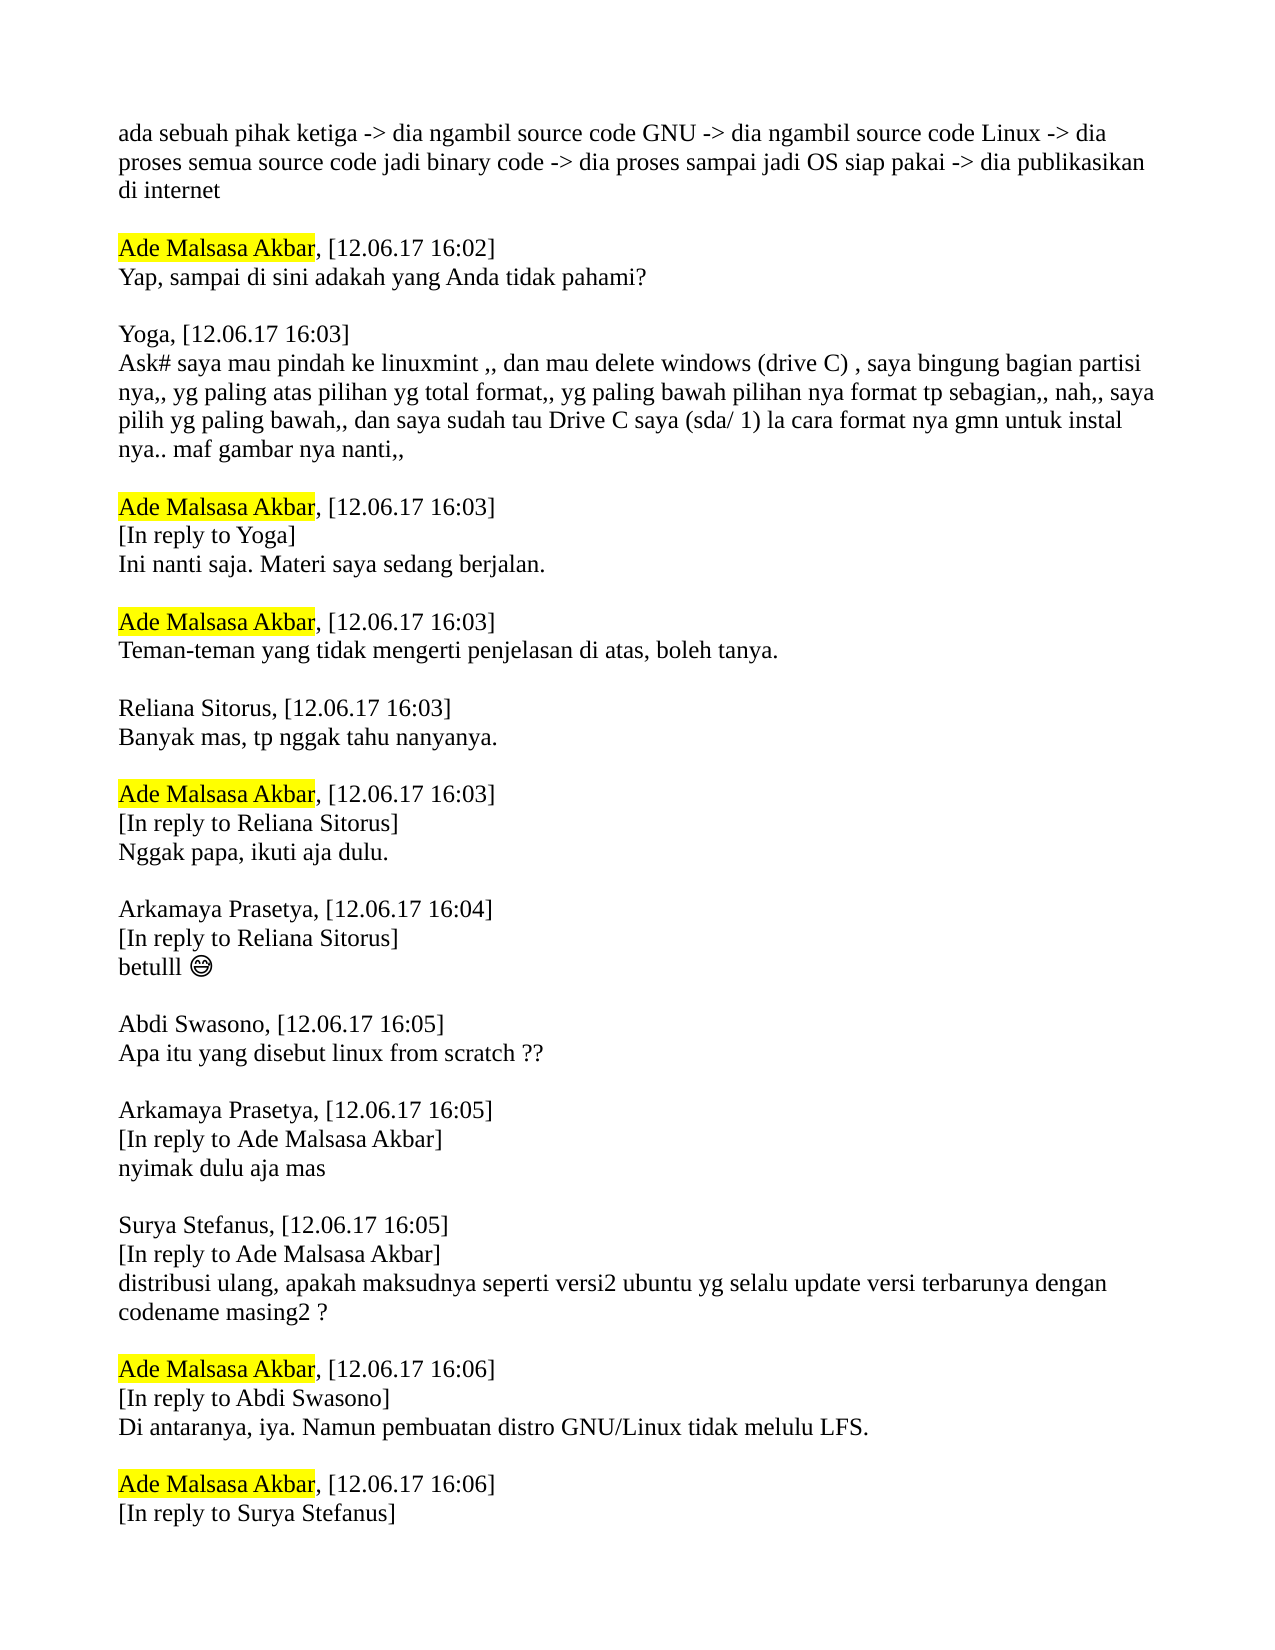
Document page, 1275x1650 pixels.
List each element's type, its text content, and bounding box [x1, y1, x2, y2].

text Abdi Swasono, [12.06.17 16:05] [118, 1009, 1157, 1038]
text [In reply to Abdi Swasono] [118, 1383, 1157, 1412]
text [In reply to Reliana Sitorus] [118, 923, 1157, 952]
text Ade Malsasa Akbar, [12.06.17 16:03] [118, 492, 1157, 521]
text Di antaranya, iya. Namun pembuatan distro GNU/Linux tidak melulu LFS. [118, 1412, 1157, 1441]
text [In reply to Ade Malsasa Akbar] [118, 1239, 1157, 1268]
text Yoga, [12.06.17 16:03] [118, 319, 1157, 348]
text Banyak mas, tp nggak tahu nanyanya. [118, 722, 1157, 751]
text nyimak dulu aja mas [118, 1153, 1157, 1182]
text Apa itu yang disebut linux from scratch ?? [118, 1038, 1157, 1067]
text distribusi ulang, apakah maksudnya seperti versi2 ubuntu yg selalu update versi terbarunya dengan codename masing2 ? [118, 1268, 1157, 1326]
text Teman-teman yang tidak mengerti penjelasan di atas, boleh tanya. [118, 636, 1157, 664]
text Ade Malsasa Akbar, [12.06.17 16:03] [118, 607, 1157, 636]
text ada sebuah pihak ketiga -> dia ngambil source code GNU -> dia ngambil source code Linux -> dia proses semua source code jadi binary code -> dia proses sampai jadi OS siap pakai -> dia publikasikan di internet [118, 118, 1157, 204]
text [In reply to Reliana Sitorus] [118, 808, 1157, 837]
text Ask# saya mau pindah ke linuxmint ,, dan mau delete windows (drive C) , saya bingung bagian partisi nya,, yg paling atas pilihan yg total format,, yg paling bawah pilihan nya format tp sebagian,, nah,, saya pilih yg paling bawah,, dan saya sudah tau Drive C saya (sda/ 1) la cara format nya gmn untuk instal nya.. maf gambar nya nanti,, [118, 348, 1157, 463]
text Nggak papa, ikuti aja dulu. [118, 837, 1157, 866]
text Reliana Sitorus, [12.06.17 16:03] [118, 693, 1157, 722]
text [In reply to Yoga] [118, 521, 1157, 549]
text Ade Malsasa Akbar, [12.06.17 16:06] [118, 1469, 1157, 1498]
text Yap, sampai di sini adakah yang Anda tidak pahami? [118, 262, 1157, 291]
text Ade Malsasa Akbar, [12.06.17 16:06] [118, 1354, 1157, 1383]
text [In reply to Ade Malsasa Akbar] [118, 1124, 1157, 1153]
text Ini nanti saja. Materi saya sedang berjalan. [118, 549, 1157, 578]
text Arkamaya Prasetya, [12.06.17 16:04] [118, 894, 1157, 923]
text Ade Malsasa Akbar, [12.06.17 16:03] [118, 779, 1157, 808]
text betulll 😅 [118, 952, 1157, 981]
text [In reply to Surya Stefanus] [118, 1498, 1157, 1527]
text Surya Stefanus, [12.06.17 16:05] [118, 1211, 1157, 1239]
text Ade Malsasa Akbar, [12.06.17 16:02] [118, 233, 1157, 262]
text Arkamaya Prasetya, [12.06.17 16:05] [118, 1096, 1157, 1124]
